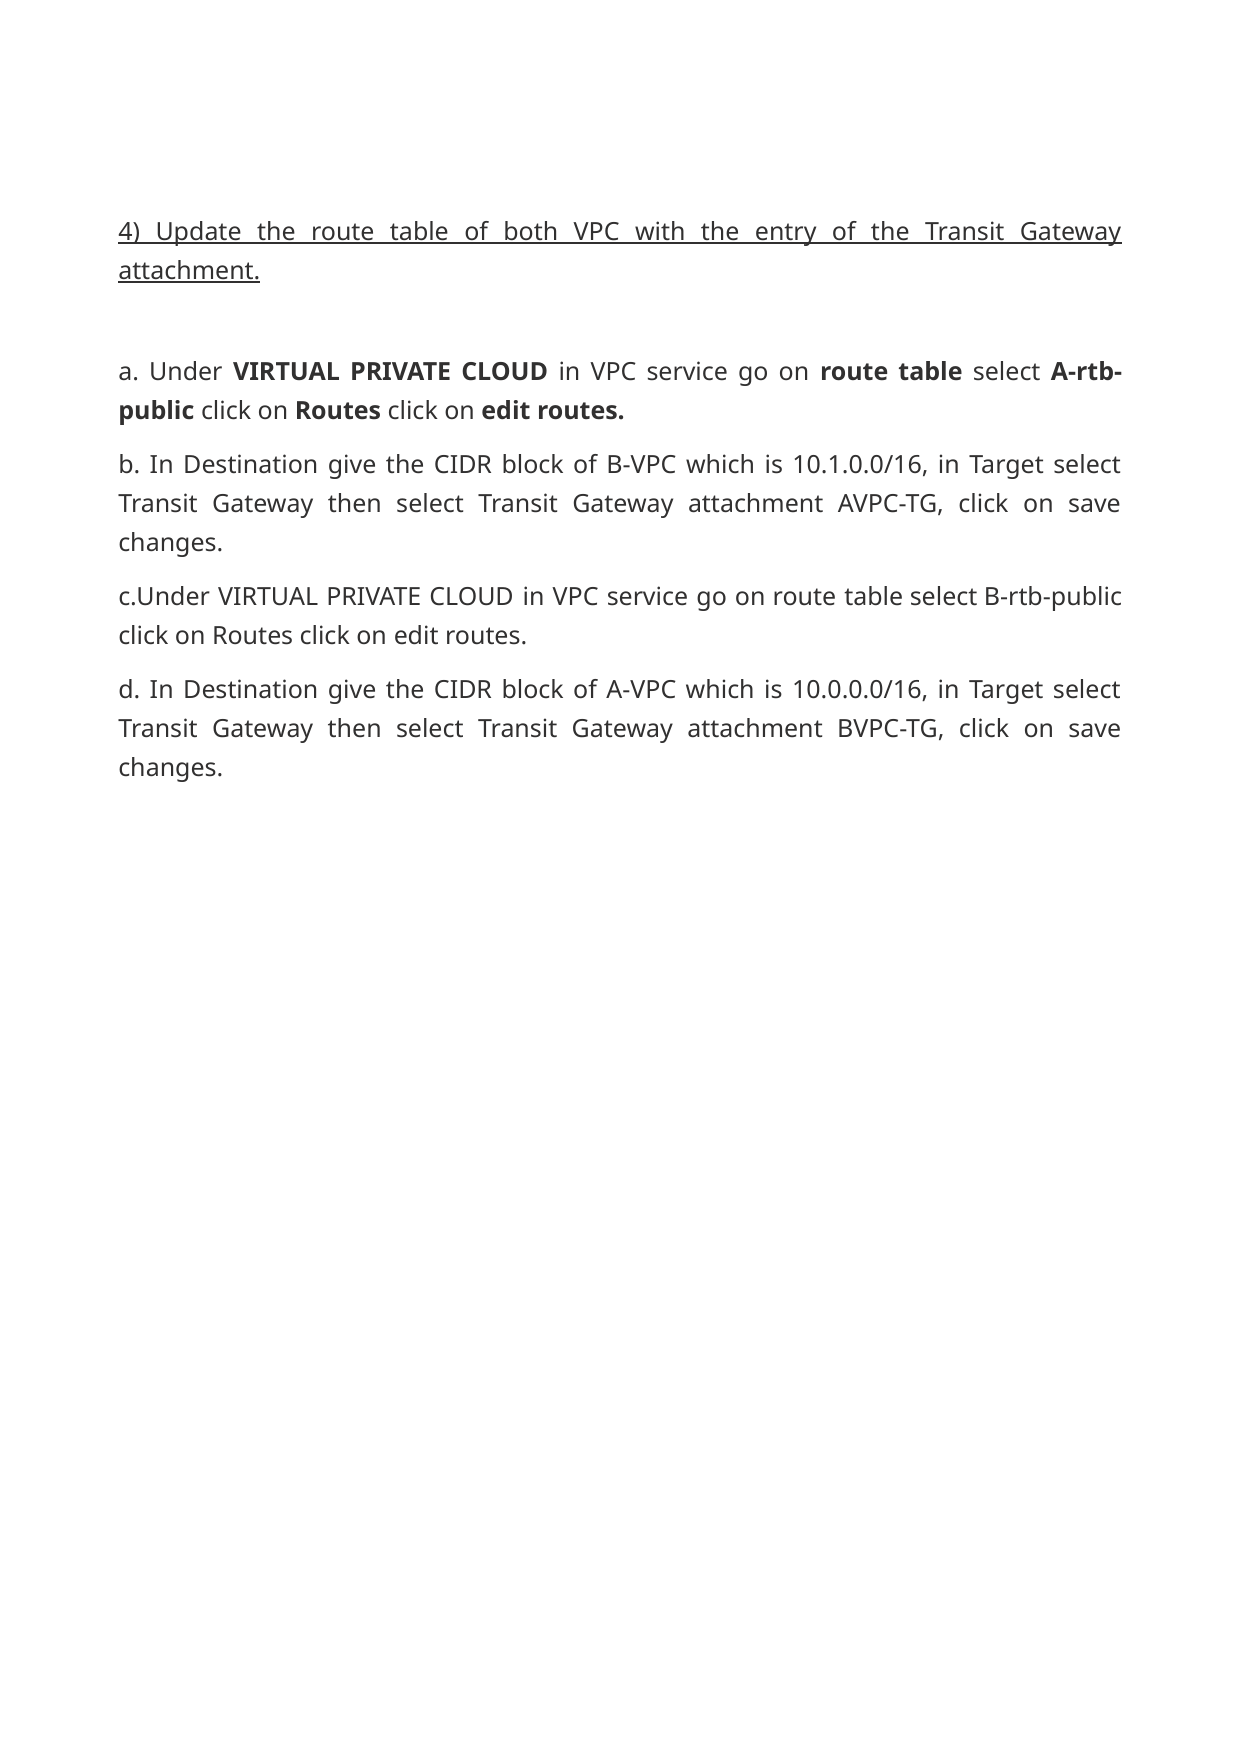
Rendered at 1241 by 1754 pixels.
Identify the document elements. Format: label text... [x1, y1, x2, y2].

text a. Under VIRTUAL PRIVATE CLOUD in VPC service go on route table select A-rtb-public click on Routes click on edit routes. [118, 354, 1122, 427]
text b. In Destination give the CIDR block of B-VPC which is 10.1.0.0/16, in Target select Transit Gateway then select Transit Gateway attachment AVPC-TG, click on save changes. [118, 447, 1122, 559]
text d. In Destination give the CIDR block of A-VPC which is 10.0.0.0/16, in Target select Transit Gateway then select Transit Gateway attachment BVPC-TG, click on save changes. [118, 672, 1122, 784]
text 4) Update the route table of both VPC with the entry of the Transit Gateway [118, 213, 1122, 242]
text attachment. [118, 244, 1122, 287]
text c.Under VIRTUAL PRIVATE CLOUD in VPC service go on route table select B-rtb-public click on Routes click on edit routes. [118, 579, 1122, 652]
